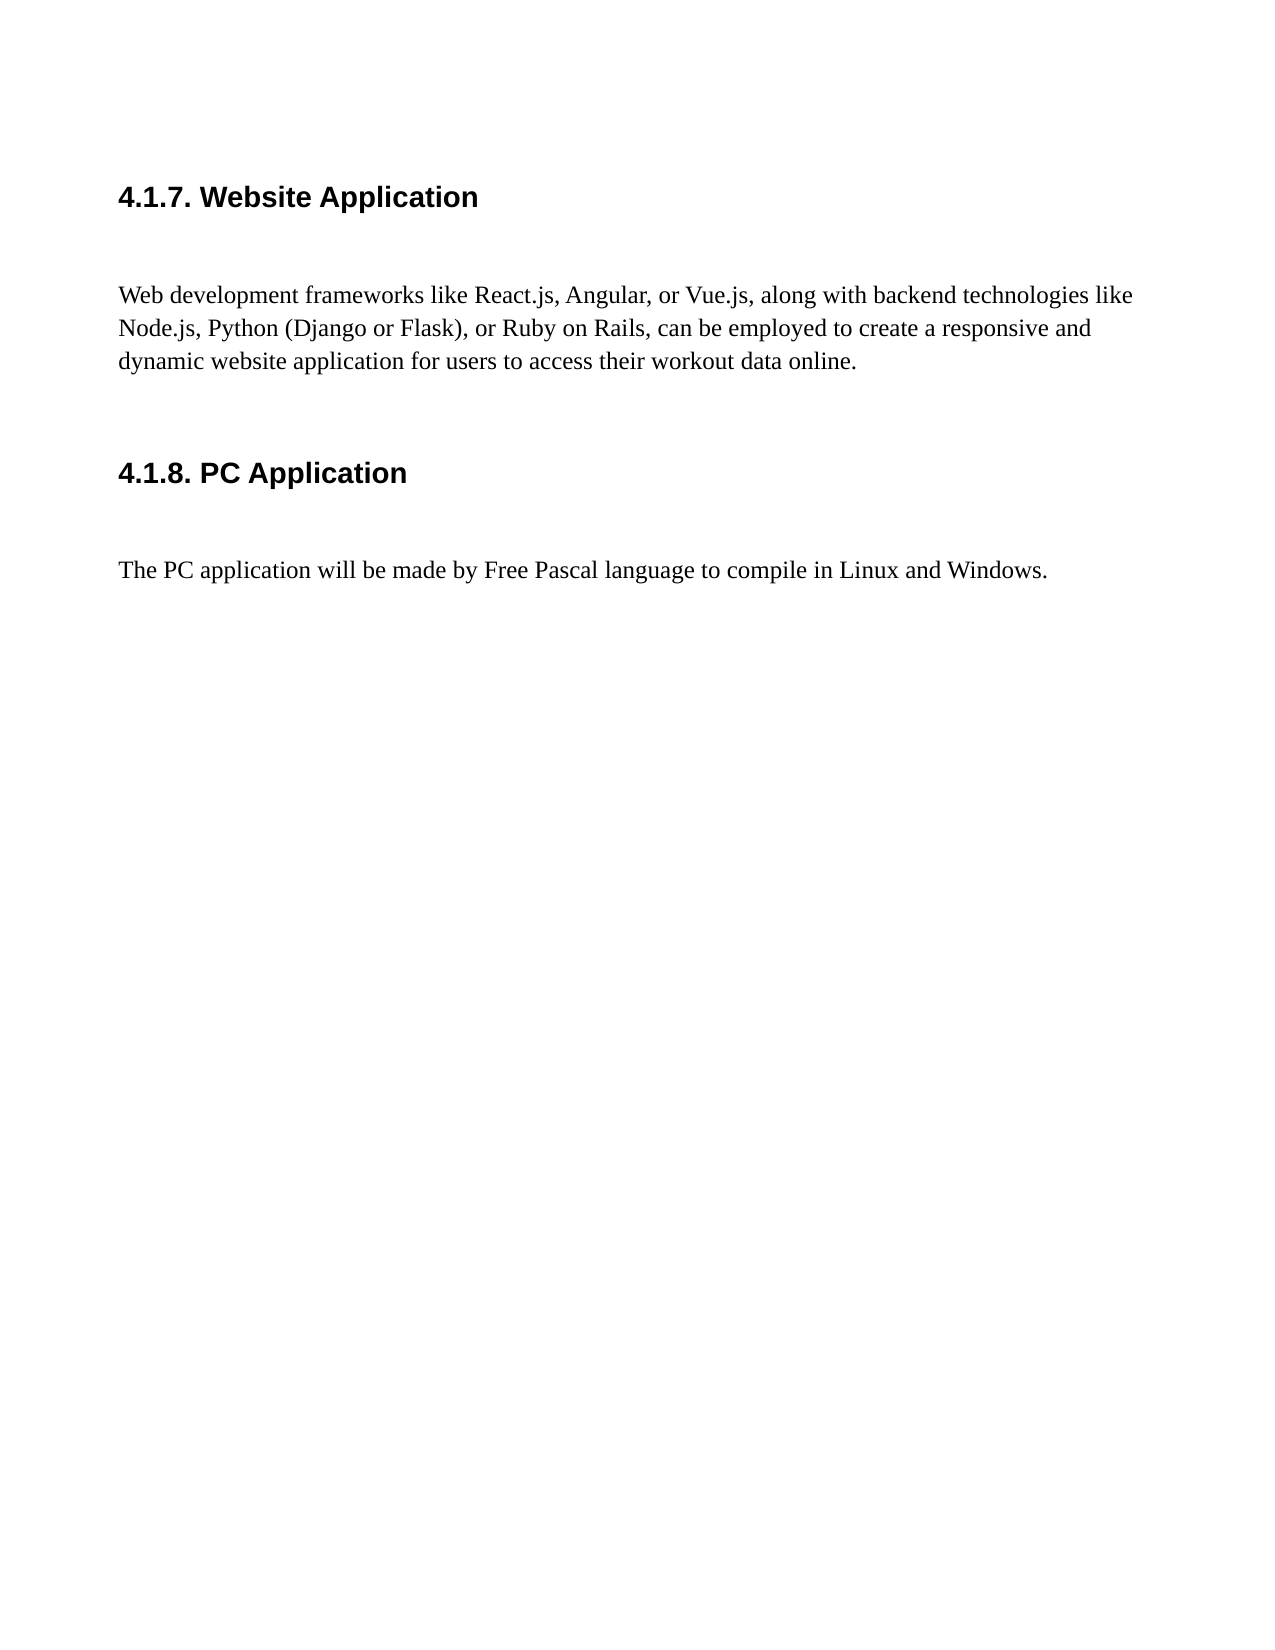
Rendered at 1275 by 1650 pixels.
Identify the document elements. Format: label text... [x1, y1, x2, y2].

subtitle 4.1.8. PC Application [118, 456, 1157, 489]
text Web development frameworks like React.js, Angular, or Vue.js, along with backend technologies like Node.js, Python (Django or Flask), or Ruby on Rails, can be employed to create a responsive and dynamic website application for users to access their workout data online. [118, 280, 1157, 375]
subtitle 4.1.7. Website Application [118, 180, 1157, 214]
text The PC application will be made by Free Pascal language to compile in Linux and Windows. [118, 555, 1157, 584]
